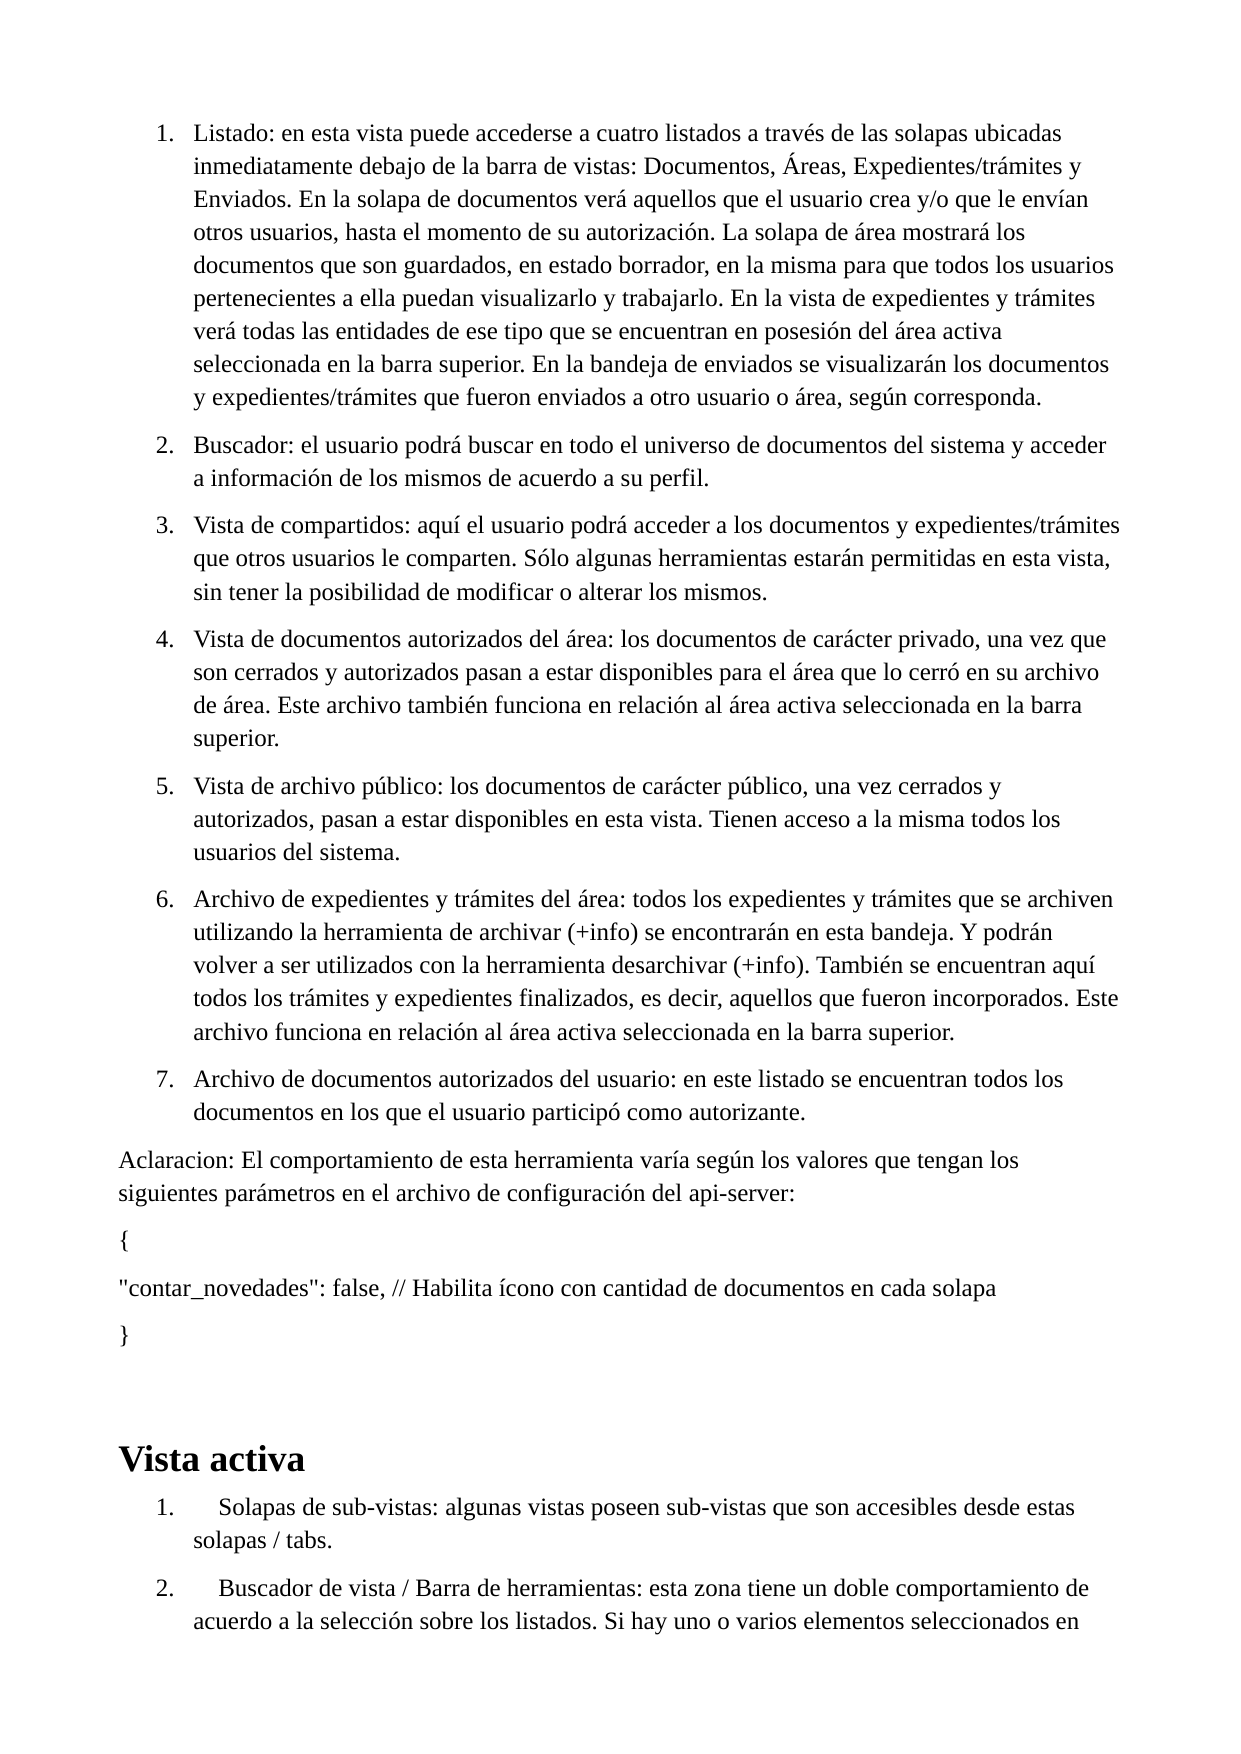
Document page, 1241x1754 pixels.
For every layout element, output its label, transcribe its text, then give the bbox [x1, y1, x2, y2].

list Buscador: el usuario podrá buscar en todo el universo de documentos del sistema y acceder a información de los mismos de acuerdo a su perfil. [156, 430, 1122, 492]
list Vista de documentos autorizados del área: los documentos de carácter privado, una vez que son cerrados y autorizados pasan a estar disponibles para el área que lo cerró en su archivo de área. Este archivo también funciona en relación al área activa seleccionada en la barra superior. [156, 624, 1122, 752]
text Aclaracion: El comportamiento de esta herramienta varía según los valores que tengan los siguientes parámetros en el archivo de configuración del api-server: [118, 1145, 1122, 1207]
list Vista de archivo público: los documentos de carácter público, una vez cerrados y autorizados, pasan a estar disponibles en esta vista. Tienen acceso a la misma todos los usuarios del sistema. [156, 771, 1122, 866]
list Solapas de sub-vistas: algunas vistas poseen sub-vistas que son accesibles desde estas solapas / tabs. [156, 1492, 1122, 1554]
text } [118, 1321, 1122, 1349]
subtitle Vista activa [118, 1437, 1122, 1480]
list Archivo de expedientes y trámites del área: todos los expedientes y trámites que se archiven utilizando la herramienta de archivar (+info) se encontrarán en esta bandeja. Y podrán volver a ser utilizados con la herramienta desarchivar (+info). También se encuentran aquí todos los trámites y expedientes finalizados, es decir, aquellos que fueron incorporados. Este archivo funciona en relación al área activa seleccionada en la barra superior. [156, 884, 1122, 1045]
list Vista de compartidos: aquí el usuario podrá acceder a los documentos y expedientes/trámites que otros usuarios le comparten. Sólo algunas herramientas estarán permitidas en esta vista, sin tener la posibilidad de modificar o alterar los mismos. [156, 511, 1122, 605]
text "contar_novedades": false, // Habilita ícono con cantidad de documentos en cada solapa [118, 1273, 1122, 1302]
list Archivo de documentos autorizados del usuario: en este listado se encuentran todos los documentos en los que el usuario participó como autorizante. [156, 1064, 1122, 1126]
text { [118, 1225, 1122, 1254]
list Listado: en esta vista puede accederse a cuatro listados a través de las solapas ubicadas inmediatamente debajo de la barra de vistas: Documentos, Áreas, Expedientes/trámites y Enviados. En la solapa de documentos verá aquellos que el usuario crea y/o que le envían otros usuarios, hasta el momento de su autorización. La solapa de área mostrará los documentos que son guardados, en estado borrador, en la misma para que todos los usuarios pertenecientes a ella puedan visualizarlo y trabajarlo. En la vista de expedientes y trámites verá todas las entidades de ese tipo que se encuentran en posesión del área activa seleccionada en la barra superior. En la bandeja de enviados se visualizarán los documentos y expedientes/trámites que fueron enviados a otro usuario o área, según corresponda. [156, 118, 1122, 411]
list Buscador de vista / Barra de herramientas: esta zona tiene un doble comportamiento de acuerdo a la selección sobre los listados. Si hay uno o varios elementos seleccionados en [156, 1573, 1122, 1635]
